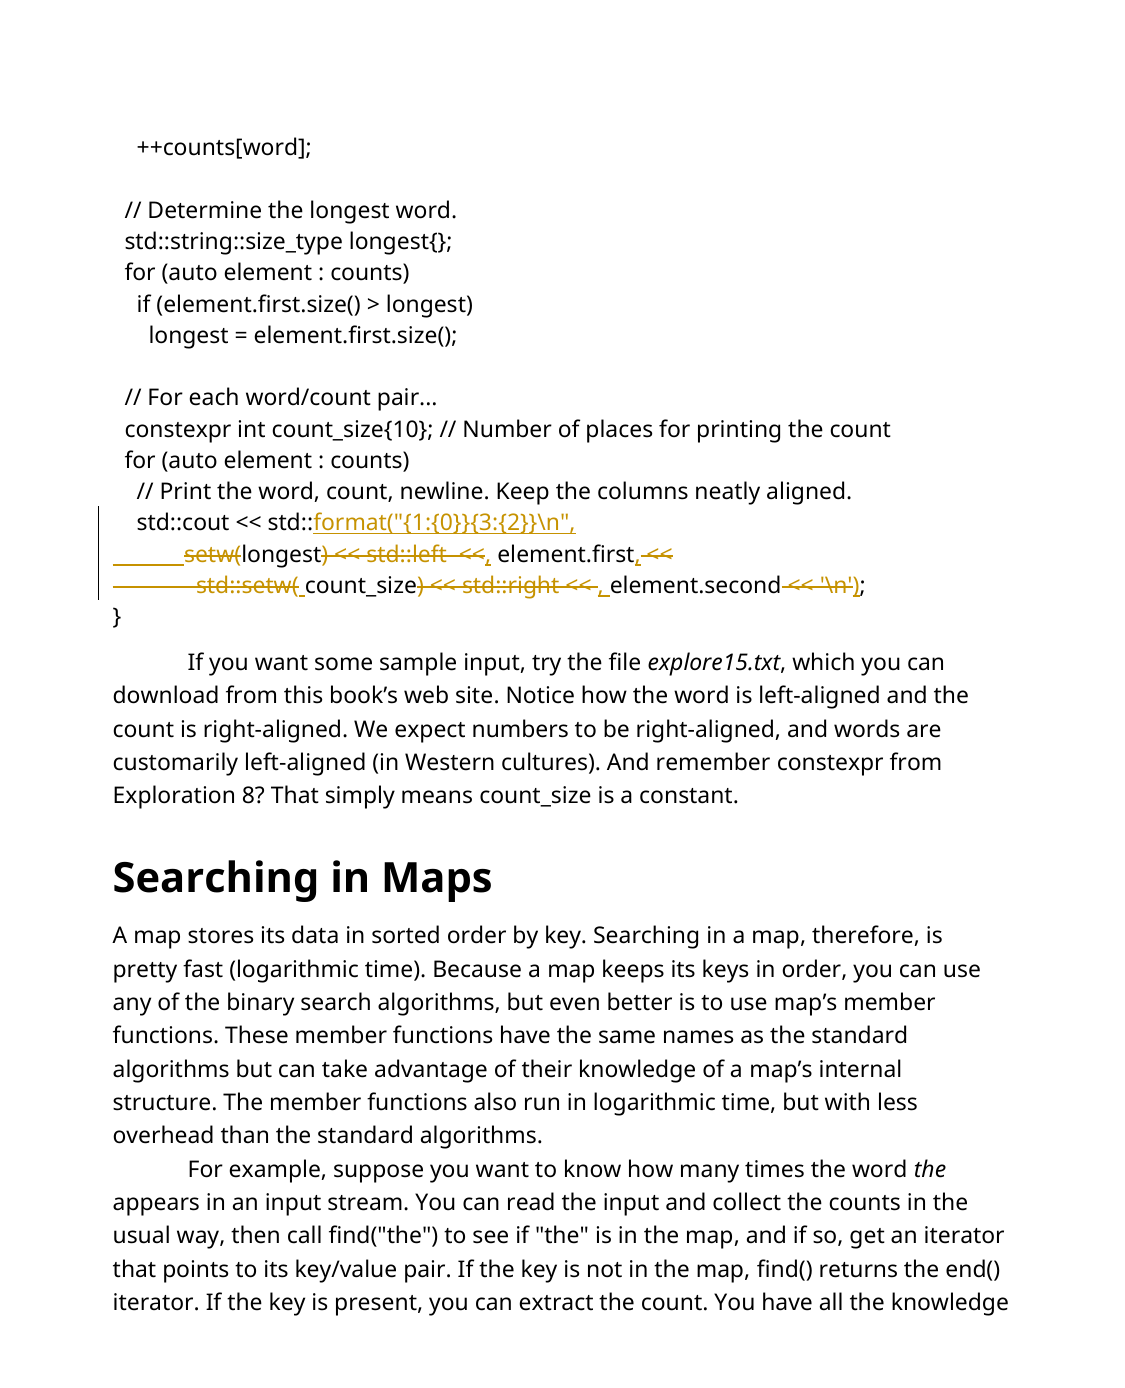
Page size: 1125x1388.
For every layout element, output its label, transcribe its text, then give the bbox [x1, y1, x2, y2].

subtitle Searching in Maps [112, 848, 1012, 905]
text } [112, 600, 1012, 631]
text ++counts[word]; [112, 131, 1012, 163]
text // Print the word, count, newline. Keep the columns neatly aligned. [112, 475, 1012, 506]
text for (auto element : counts) [112, 444, 1012, 475]
text std::cout << std::format("{1:{0}}{3:{2}}\n", [112, 506, 1012, 538]
text If you want some sample input, try the file explore15.txt, which you can download from this book’s web site. Notice how the word is left-aligned and the count is right-aligned. We expect numbers to be right-aligned, and words are customarily left-aligned (in Western cultures). And remember constexpr from Exploration 8? That simply means count_size is a constant. [112, 644, 1012, 811]
text For example, suppose you want to know how many times the word the appears in an input stream. You can read the input and collect the counts in the usual way, then call find("the") to see if "the" is in the map, and if so, get an iterator that points to its key/value pair. If the key is not in the map, find() returns the end() iterator. If the key is present, you can extract the count. You have all the knowledge [112, 1151, 1012, 1317]
text // For each word/count pair... [112, 381, 1012, 413]
text A map stores its data in sorted order by key. Searching in a map, therefore, is pretty fast (logarithmic time). Because a map keeps its keys in order, you can use any of the binary search algorithms, but even better is to use map’s member functions. These member functions have the same names as the standard algorithms but can take advantage of their knowledge of a map’s internal structure. The member functions also run in logarithmic time, but with less overhead than the standard algorithms. [112, 917, 1012, 1151]
text std::string::size_type longest{}; [112, 225, 1012, 256]
text if (element.first.size() > longest) [112, 288, 1012, 319]
text constexpr int count_size{10}; // Number of places for printing the count [112, 413, 1012, 444]
text // Determine the longest word. [112, 194, 1012, 225]
text longest, element.first, count_size, element.second); [112, 538, 1012, 569]
text longest = element.first.size(); [112, 319, 1012, 350]
text for (auto element : counts) [112, 256, 1012, 288]
